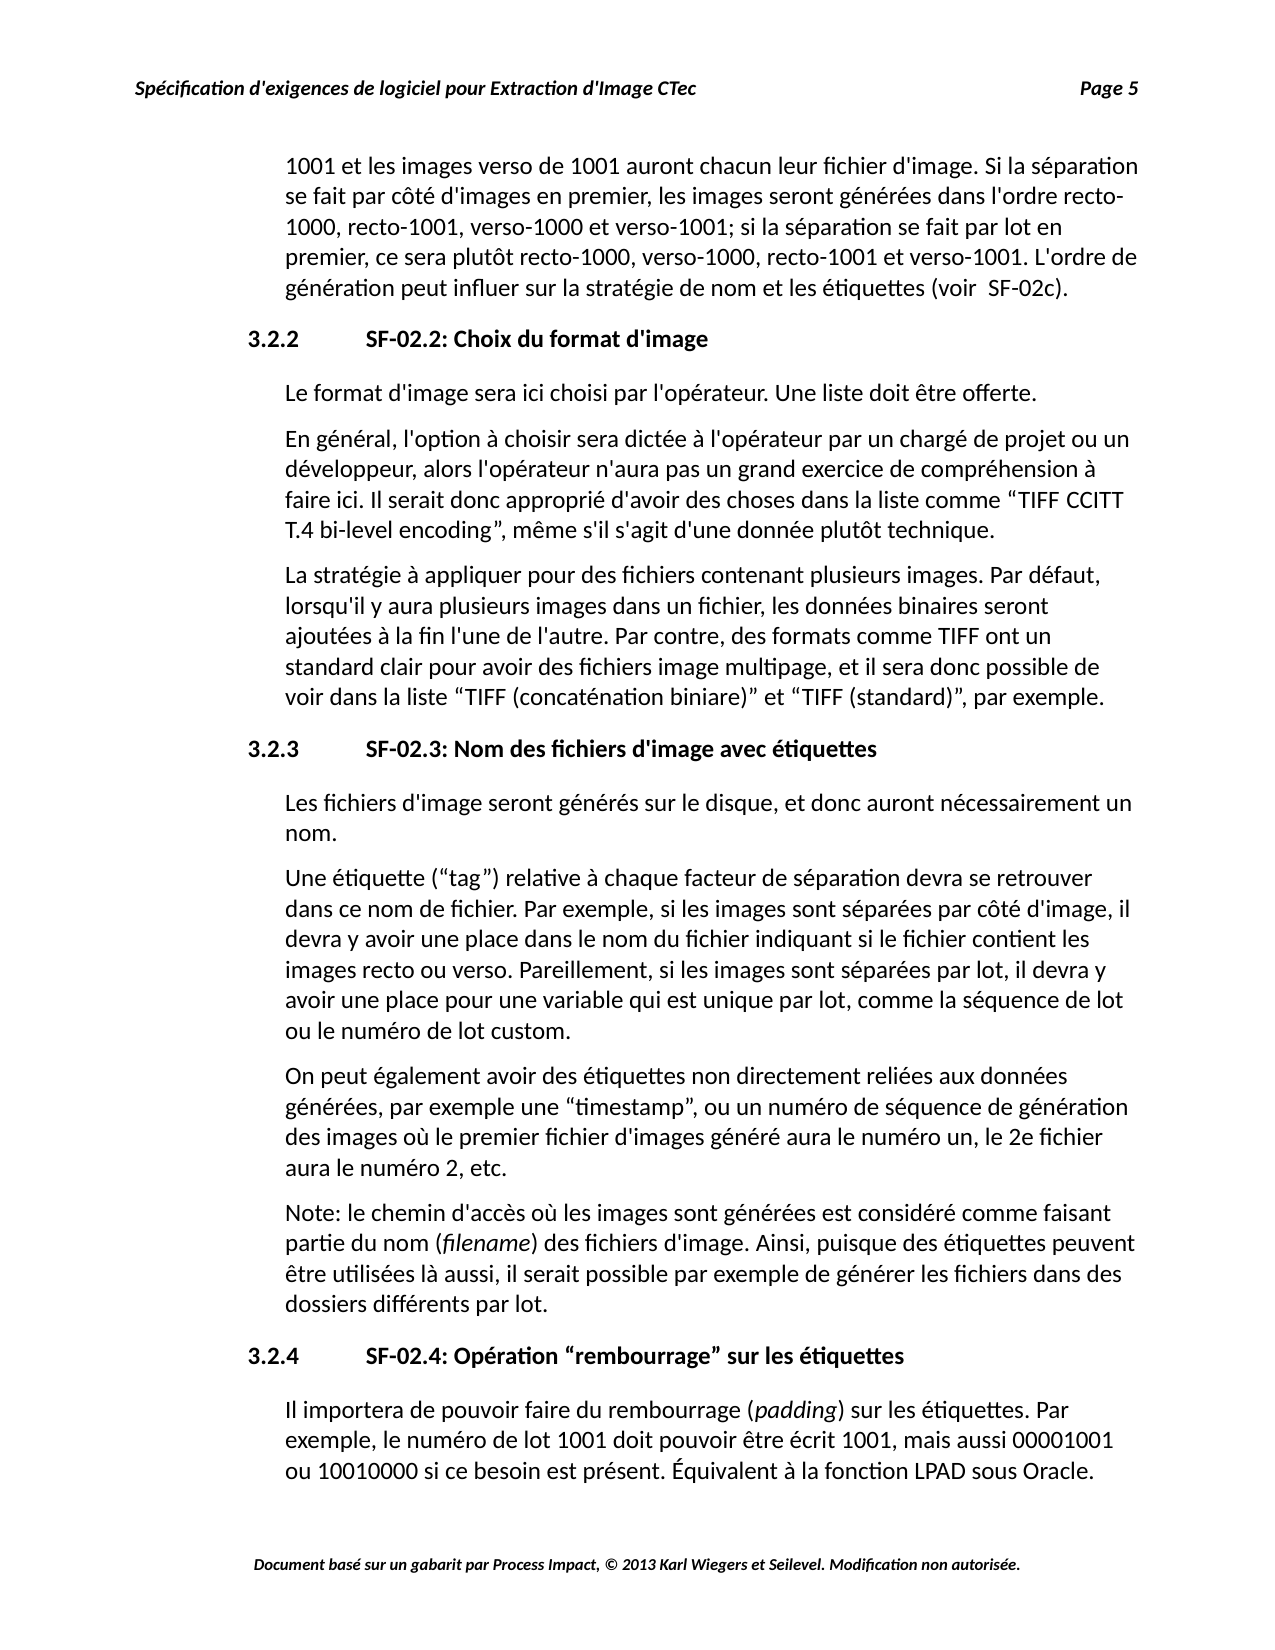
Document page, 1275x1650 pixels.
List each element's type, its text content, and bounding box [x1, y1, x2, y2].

list Les fichiers d'image seront générés sur le disque, et donc auront nécessairement un nom. [247, 787, 1140, 848]
list La stratégie à appliquer pour des fichiers contenant plusieurs images. Par défaut, lorsqu'il y aura plusieurs images dans un fichier, les données binaires seront ajoutées à la fin l'une de l'autre. Par contre, des formats comme TIFF ont un standard clair pour avoir des fichiers image multipage, et il sera donc possible de voir dans la liste “TIFF (concaténation biniare)” et “TIFF (standard)”, par exemple. [247, 559, 1140, 712]
list On peut également avoir des étiquettes non directement reliées aux données générées, par exemple une “timestamp”, ou un numéro de séquence de génération des images où le premier fichier d'images généré aura le numéro un, le 2e fichier aura le numéro 2, etc. [247, 1060, 1140, 1182]
subtitle SF-02.3: Nom des fichiers d'image avec étiquettes [247, 737, 1140, 762]
list Il importera de pouvoir faire du rembourrage (padding) sur les étiquettes. Par exemple, le numéro de lot 1001 doit pouvoir être écrit 1001, mais aussi 00001001 ou 10010000 si ce besoin est présent. Équivalent à la fonction LPAD sous Oracle. [247, 1394, 1140, 1486]
list Note: le chemin d'accès où les images sont générées est considéré comme faisant partie du nom (filename) des fichiers d'image. Ainsi, puisque des étiquettes peuvent être utilisées là aussi, il serait possible par exemple de générer les fichiers dans des dossiers différents par lot. [247, 1197, 1140, 1319]
list En général, l'option à choisir sera dictée à l'opérateur par un chargé de projet ou un développeur, alors l'opérateur n'aura pas un grand exercice de compréhension à faire ici. Il serait donc approprié d'avoir des choses dans la liste comme “TIFF CCITT T.4 bi-level encoding”, même s'il s'agit d'une donnée plutôt technique. [247, 423, 1140, 545]
subtitle SF-02.4: Opération “rembourrage” sur les étiquettes [247, 1344, 1140, 1369]
subtitle SF-02.2: Choix du format d'image [247, 328, 1140, 353]
list Le format d'image sera ici choisi par l'opérateur. Une liste doit être offerte. [247, 378, 1140, 408]
list 1001 et les images verso de 1001 auront chacun leur fichier d'image. Si la séparation se fait par côté d'images en premier, les images seront générées dans l'ordre recto-1000, recto-1001, verso-1000 et verso-1001; si la séparation se fait par lot en premier, ce sera plutôt recto-1000, verso-1000, recto-1001 et verso-1001. L'ordre de génération peut influer sur la stratégie de nom et les étiquettes (voir SF-02c). [247, 150, 1140, 303]
list Une étiquette (“tag”) relative à chaque facteur de séparation devra se retrouver dans ce nom de fichier. Par exemple, si les images sont séparées par côté d'image, il devra y avoir une place dans le nom du fichier indiquant si le fichier contient les images recto ou verso. Pareillement, si les images sont séparées par lot, il devra y avoir une place pour une variable qui est unique par lot, comme la séquence de lot ou le numéro de lot custom. [247, 863, 1140, 1046]
